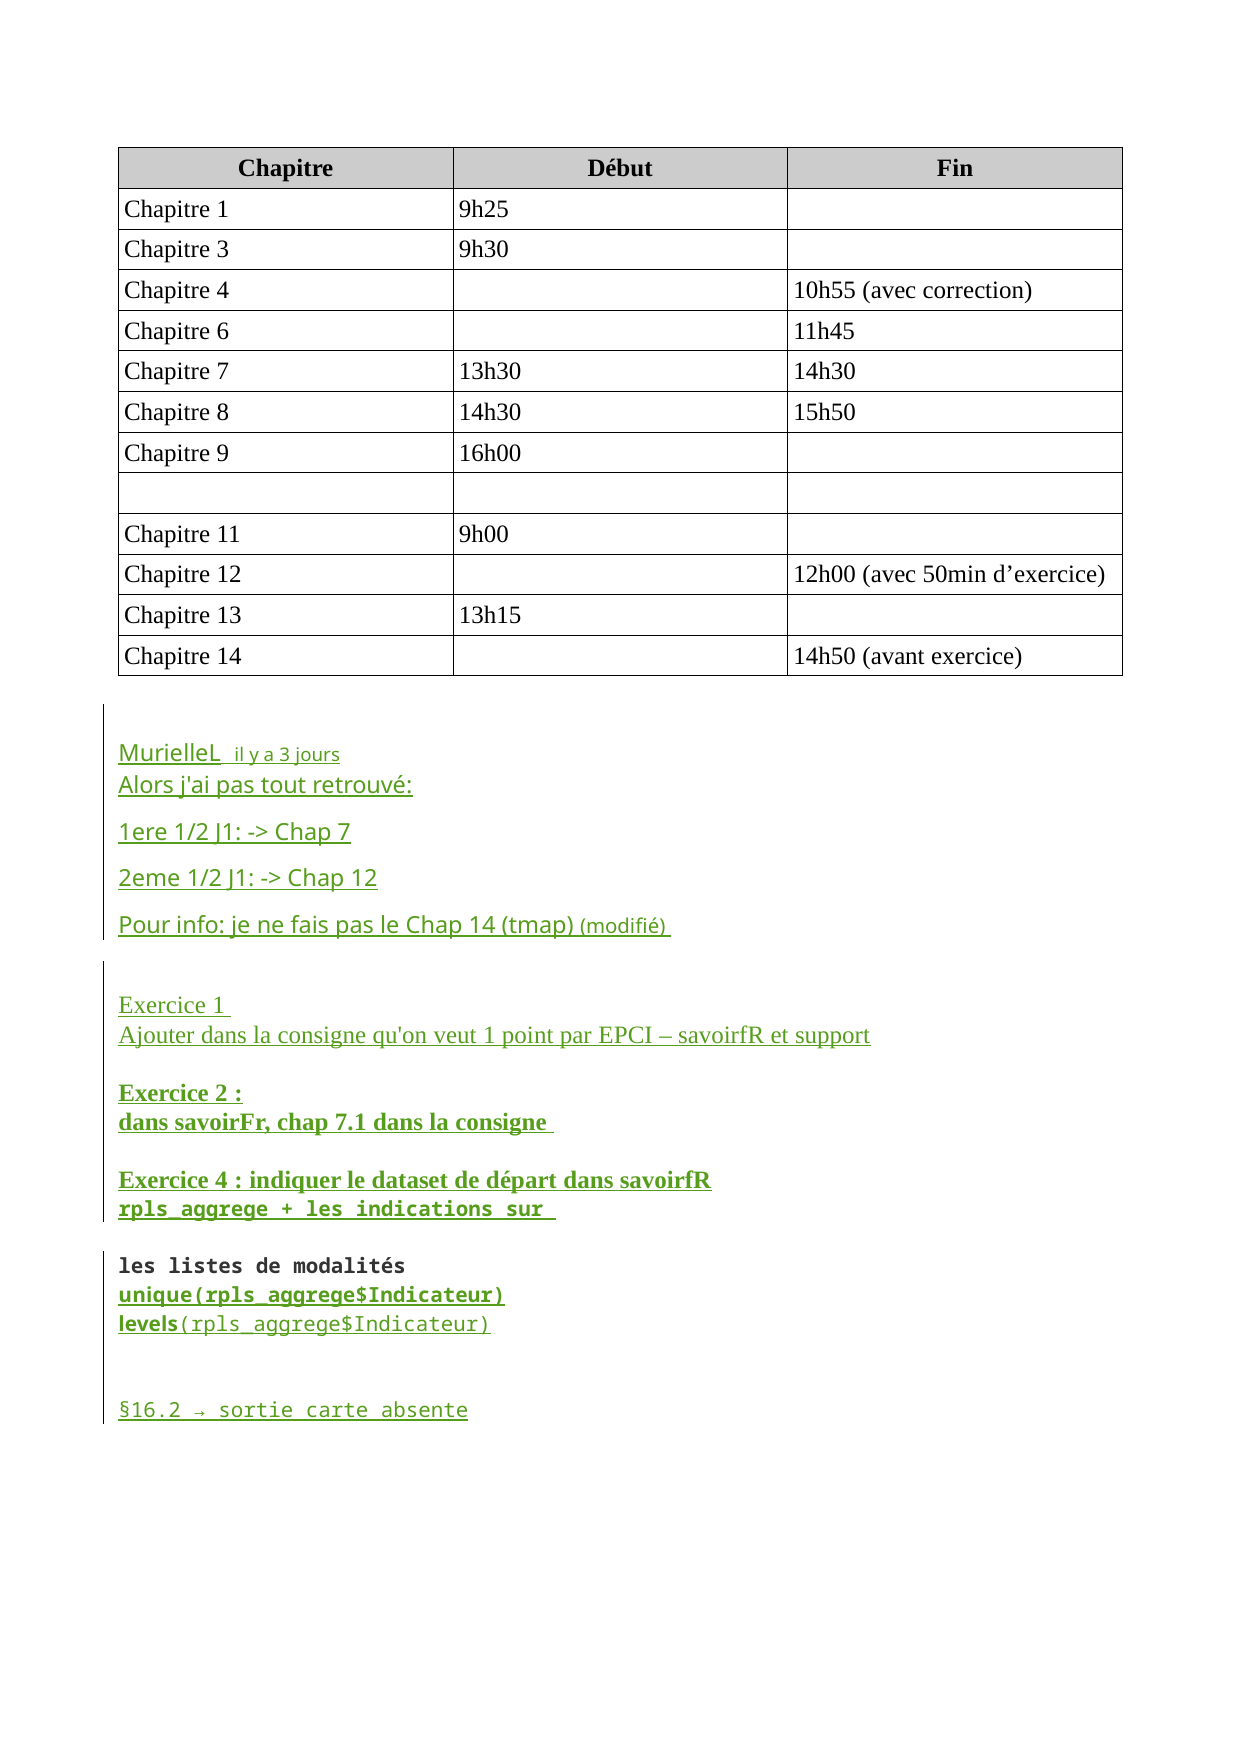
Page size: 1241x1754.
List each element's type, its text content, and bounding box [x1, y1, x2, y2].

table_header Chapitre [119, 148, 453, 188]
table_cell [119, 473, 453, 513]
table_cell Chapitre 3 [119, 230, 453, 269]
table_cell 11h45 [788, 311, 1122, 350]
table_cell Chapitre 4 [119, 270, 453, 310]
text Alors j'ai pas tout retrouvé: 1ere 1/2 J1: -> Chap 7 2eme 1/2 J1: -> Chap 12 Pour info: je ne fais pas le Chap 14 (tmap) (modifié) [118, 768, 1122, 940]
text Exercice 4 : indiquer le dataset de départ dans savoirfR rpls_aggrege + les indications sur [118, 1165, 1122, 1251]
text MurielleL il y a 3 jours [118, 704, 1122, 768]
table_cell [788, 189, 1122, 228]
table_cell Chapitre 13 [119, 595, 453, 635]
table_cell [454, 555, 787, 594]
table_cell 14h50 (avant exercice) [788, 636, 1122, 675]
text les listes de modalités unique(rpls_aggrege$Indicateur) [118, 1251, 1122, 1308]
table_cell 13h30 [454, 351, 787, 391]
table_cell Chapitre 6 [119, 311, 453, 350]
table_cell [788, 230, 1122, 269]
table_cell Chapitre 7 [119, 351, 453, 391]
table_cell Chapitre 8 [119, 392, 453, 432]
table_cell [454, 636, 787, 675]
text Exercice 2 : [118, 1048, 1122, 1107]
table_cell 9h30 [454, 230, 787, 269]
table_cell Chapitre 14 [119, 636, 453, 675]
text Ajouter dans la consigne qu'on veut 1 point par EPCI – savoirfR et support [118, 1019, 1122, 1048]
text levels(rpls_aggrege$Indicateur) [118, 1308, 1122, 1337]
table_cell 16h00 [454, 433, 787, 472]
table_cell Chapitre 12 [119, 555, 453, 594]
table_cell [788, 595, 1122, 635]
table_cell 13h15 [454, 595, 787, 635]
table_cell 15h50 [788, 392, 1122, 432]
table_cell Chapitre 1 [119, 189, 453, 228]
table_cell [454, 473, 787, 513]
table_cell [454, 311, 787, 350]
table_cell 14h30 [454, 392, 787, 432]
table_cell [788, 514, 1122, 553]
table_cell Chapitre 11 [119, 514, 453, 553]
table_header Début [454, 148, 787, 188]
table_cell [788, 433, 1122, 472]
table_cell 10h55 (avec correction) [788, 270, 1122, 310]
table_cell Chapitre 9 [119, 433, 453, 472]
table_cell 9h25 [454, 189, 787, 228]
table_cell 12h00 (avec 50min d’exercice) [788, 555, 1122, 594]
table_cell 14h30 [788, 351, 1122, 391]
table_cell [454, 270, 787, 310]
text Exercice 1 [118, 990, 1122, 1019]
text §16.2 → sortie carte absente [118, 1395, 1122, 1424]
table_header Fin [788, 148, 1122, 188]
table_cell [788, 473, 1122, 513]
table_cell 9h00 [454, 514, 787, 553]
text dans savoirFr, chap 7.1 dans la consigne [118, 1107, 1122, 1136]
